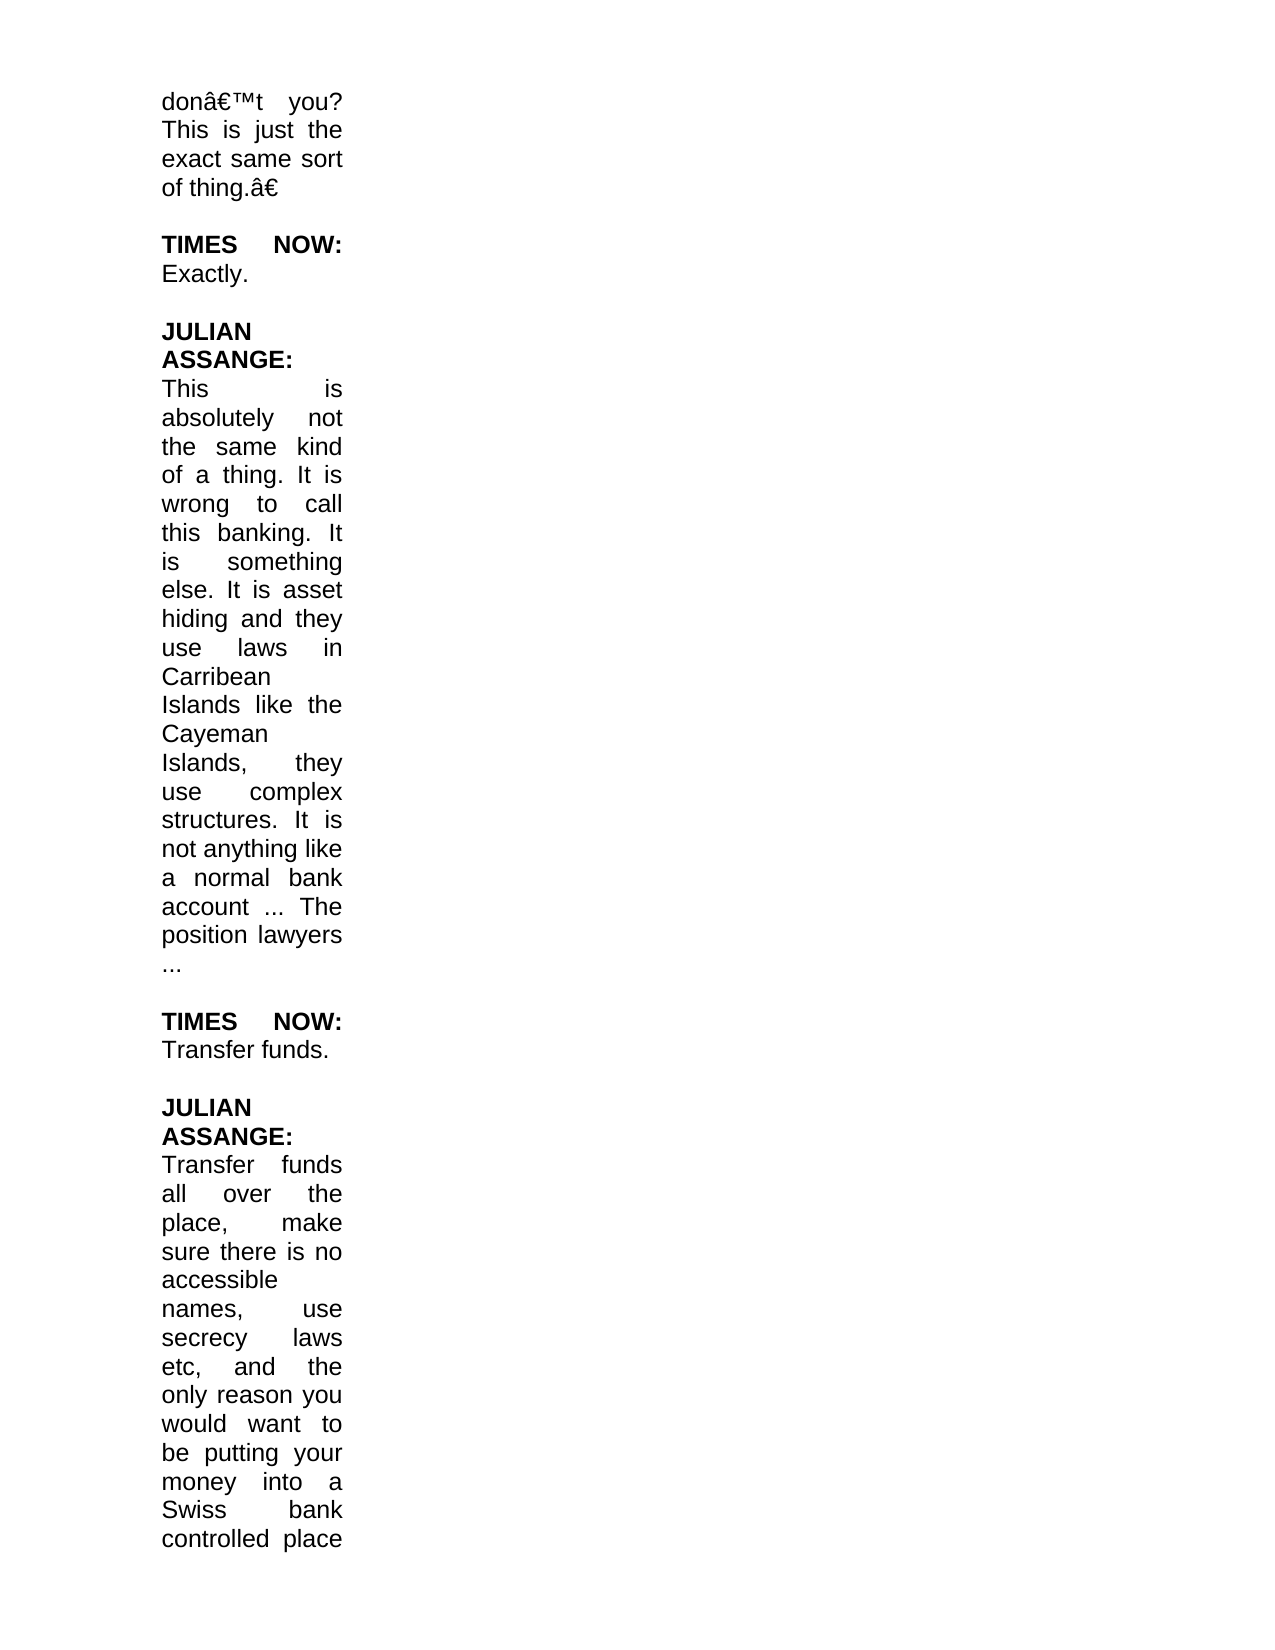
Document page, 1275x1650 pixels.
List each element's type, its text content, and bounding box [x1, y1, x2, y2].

table_header [150, 75, 1125, 1564]
table_cell donâ€™t you? This is just the exact same sort of thing.â€ TIMES NOW: Exactly. JULIAN ASSANGE: This is absolutely not the same kind of a thing. It is wrong to call this banking. It is something else. It is asset hiding and they use laws in Carribean Islands like the Cayeman Islands, they use complex structures. It is not anything like a normal bank account ... The position lawyers ... TIMES NOW: Transfer funds. JULIAN ASSANGE: Transfer funds all over the place, make sure there is no accessible names, use secrecy laws etc, and the only reason you would want to be putting your money into a Swiss bank controlled place [156, 81, 348, 1558]
